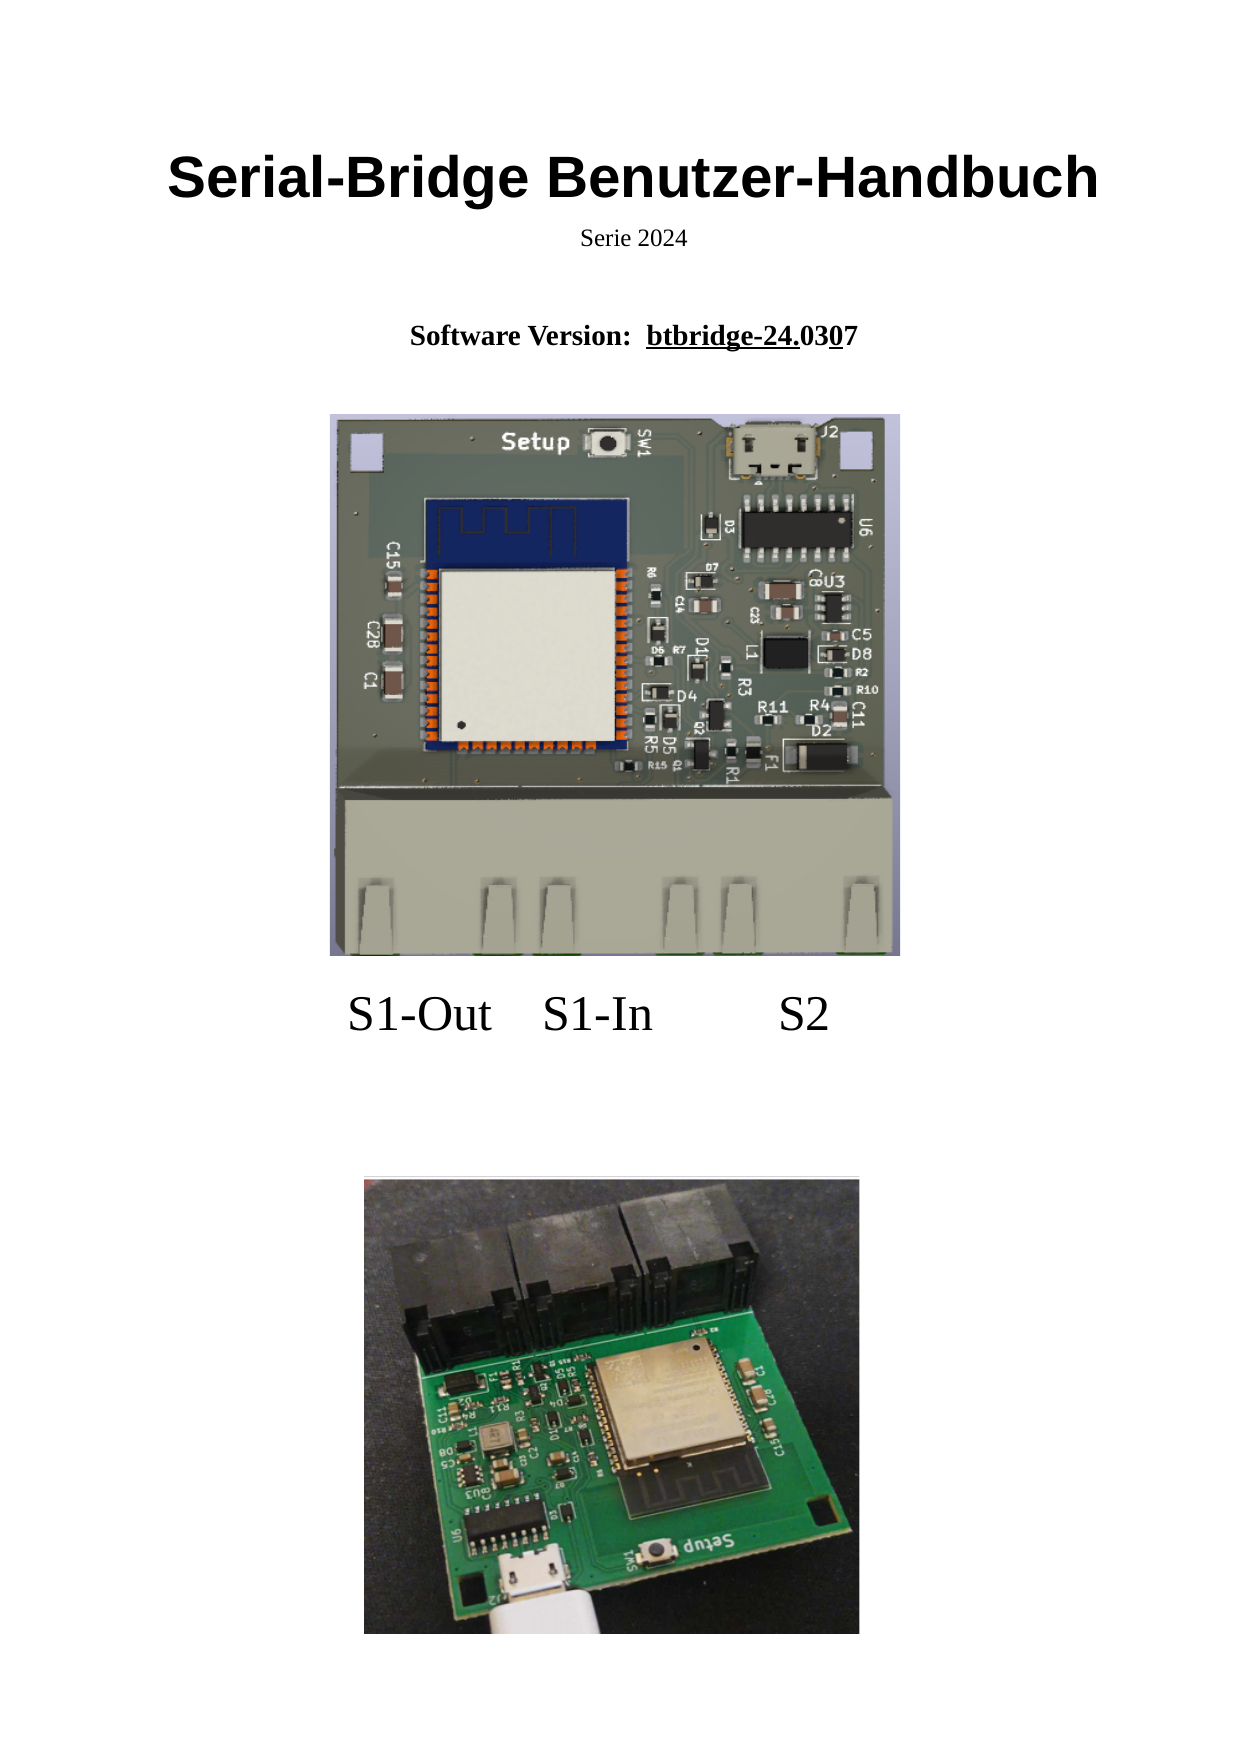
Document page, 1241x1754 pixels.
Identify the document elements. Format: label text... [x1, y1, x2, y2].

text Software Version: btbridge-24.0307 [60, 318, 1207, 380]
title Serial-Bridge Benutzer-Handbuch [60, 143, 1207, 210]
text Serie 2024 [60, 223, 1207, 251]
picture [329, 414, 901, 956]
picture [364, 1176, 860, 1634]
text S1-Out S1-In S2 [60, 984, 1207, 1041]
